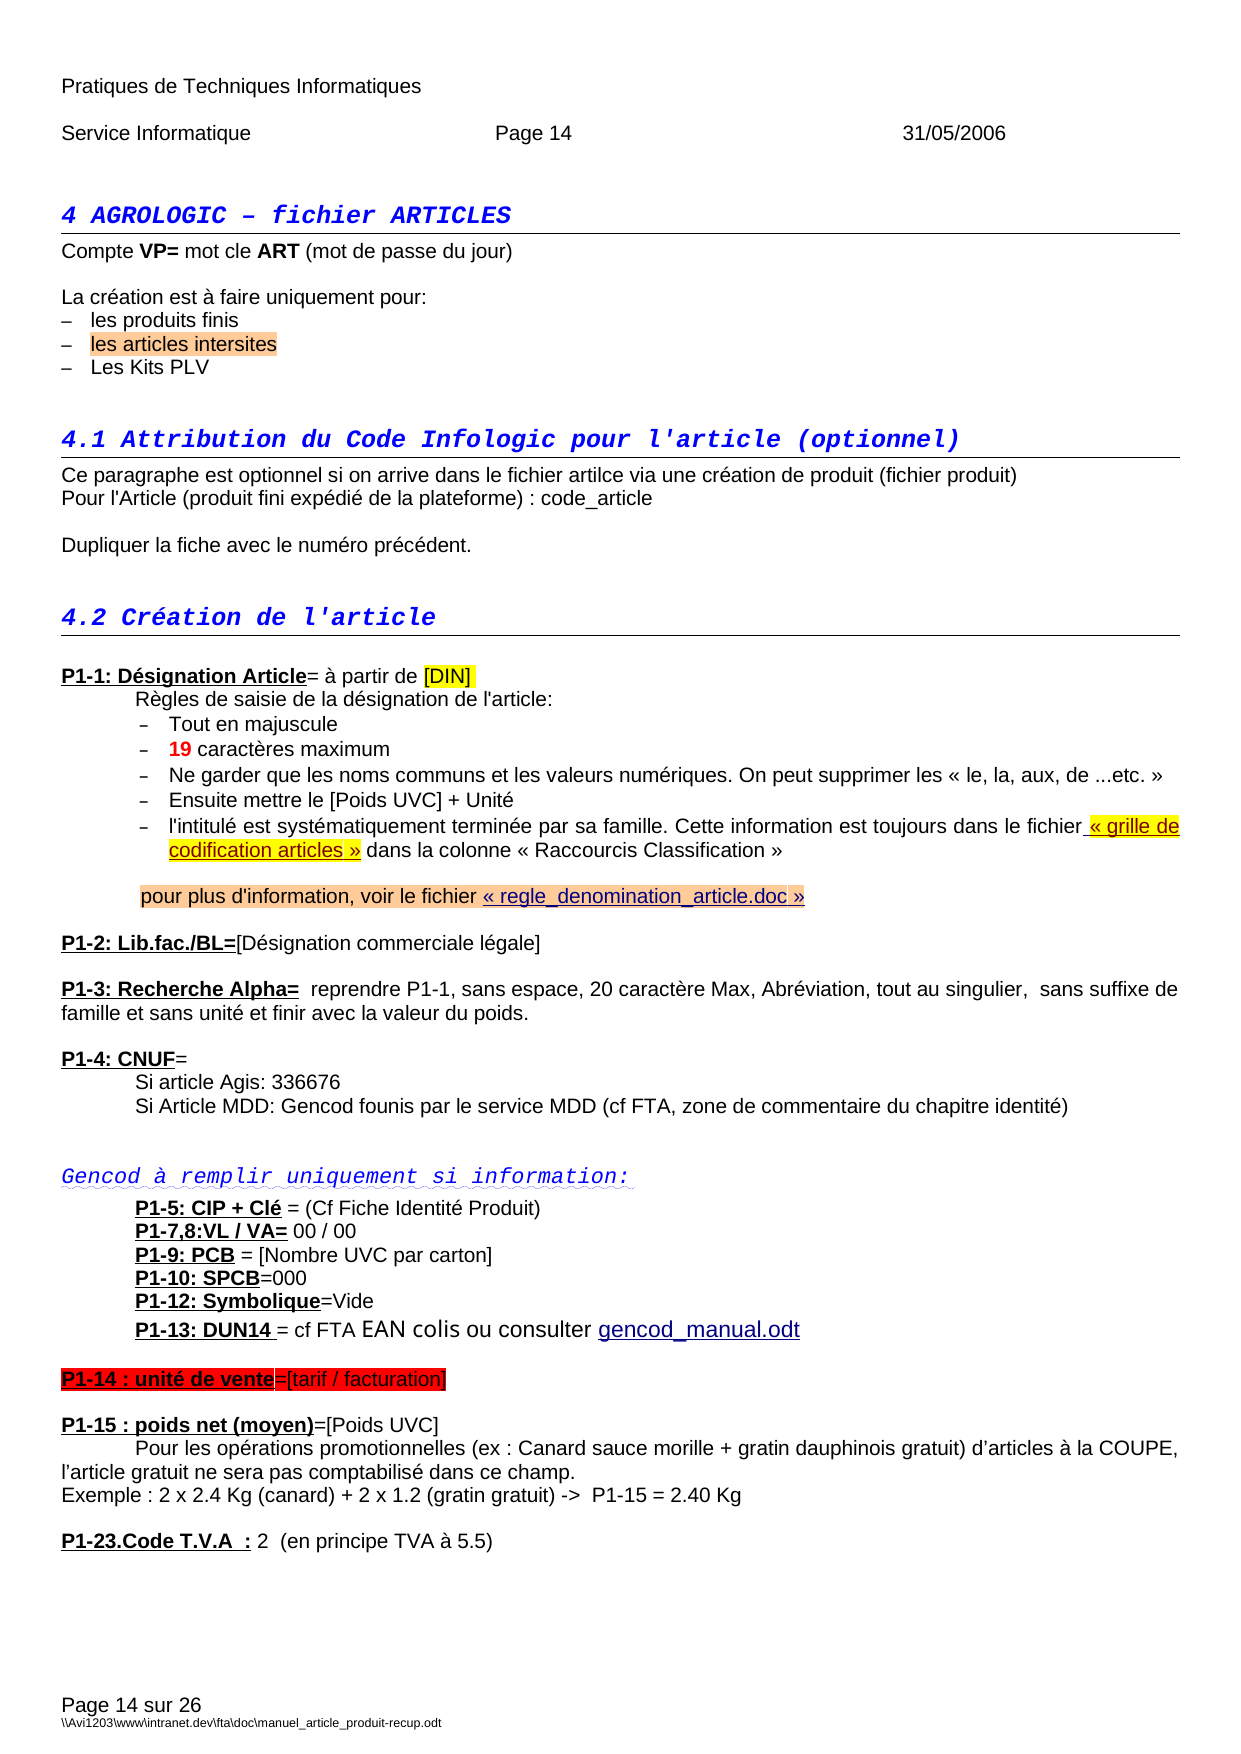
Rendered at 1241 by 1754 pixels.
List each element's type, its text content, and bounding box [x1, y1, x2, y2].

text P1-7,8:VL / VA= 00 / 00 [61, 1220, 1180, 1243]
subtitle 4.2 Création de l'article [61, 605, 1180, 635]
list les articles intersites [61, 332, 1180, 356]
text pour plus d'information, voir le fichier « regle_denomination_article.doc » [61, 885, 1180, 908]
text P1-9: PCB = [Nombre UVC par carton] [61, 1243, 1180, 1266]
list l'intitulé est systématiquement terminée par sa famille. Cette information est toujours dans le fichier « grille de codification articles » dans la colonne « Raccourcis Classification » [139, 813, 1180, 862]
text Règles de saisie de la désignation de l'article: [61, 688, 1180, 711]
text Si article Agis: 336676 [61, 1071, 1180, 1094]
list Tout en majuscule [139, 711, 1180, 737]
text P1-1: Désignation Article= à partir de [DIN] [61, 665, 1180, 688]
text Exemple : 2 x 2.4 Kg (canard) + 2 x 1.2 (gratin gratuit) -> P1-15 = 2.40 Kg [61, 1483, 1180, 1507]
text Pour l'Article (produit fini expédié de la plateforme) : code_article [61, 487, 1180, 510]
list Ensuite mettre le [Poids UVC] + Unité [139, 788, 1180, 813]
text P1-4: CNUF= [61, 1048, 1180, 1071]
text P1-10: SPCB=000 [61, 1266, 1180, 1290]
text Compte VP= mot cle ART (mot de passe du jour) [61, 239, 1180, 263]
text P1-3: Recherche Alpha= reprendre P1-1, sans espace, 20 caractère Max, Abréviation, tout au singulier, sans suffixe de famille et sans unité et finir avec la valeur du poids. [61, 978, 1180, 1024]
text La création est à faire uniquement pour: [61, 286, 1180, 309]
text Dupliquer la fiche avec le numéro précédent. [61, 533, 1180, 557]
text P1-13: DUN14 = cf FTA EAN colis ou consulter gencod_manual.odt [61, 1313, 1180, 1344]
text P1-5: CIP + Clé = (Cf Fiche Identité Produit) [61, 1197, 1180, 1220]
subtitle Gencod à remplir uniquement si information: [61, 1166, 1180, 1191]
subtitle 4 AGROLOGIC – fichier ARTICLES [61, 203, 1180, 233]
text Pour les opérations promotionnelles (ex : Canard sauce morille + gratin dauphinois gratuit) d’articles à la COUPE, l’article gratuit ne sera pas comptabilisé dans ce champ. [61, 1437, 1180, 1483]
text P1-12: Symbolique=Vide [61, 1290, 1180, 1313]
text P1-23.Code T.V.A : 2 (en principe TVA à 5.5) [61, 1530, 1180, 1553]
list 19 caractères maximum [139, 737, 1180, 762]
text P1-2: Lib.fac./BL=[Désignation commerciale légale] [61, 932, 1180, 955]
text Ce paragraphe est optionnel si on arrive dans le fichier artilce via une création de produit (fichier produit) [61, 464, 1180, 487]
subtitle 4.1 Attribution du Code Infologic pour l'article (optionnel) [61, 427, 1180, 457]
text P1-14 : unité de vente=[tarif / facturation] [61, 1367, 1180, 1391]
text P1-15 : poids net (moyen)=[Poids UVC] [61, 1414, 1180, 1437]
list les produits finis [61, 309, 1180, 332]
list Ne garder que les noms communs et les valeurs numériques. On peut supprimer les « le, la, aux, de ...etc. » [139, 762, 1180, 788]
text Si Article MDD: Gencod founis par le service MDD (cf FTA, zone de commentaire du chapitre identité) [61, 1094, 1180, 1117]
list Les Kits PLV [61, 356, 1180, 379]
